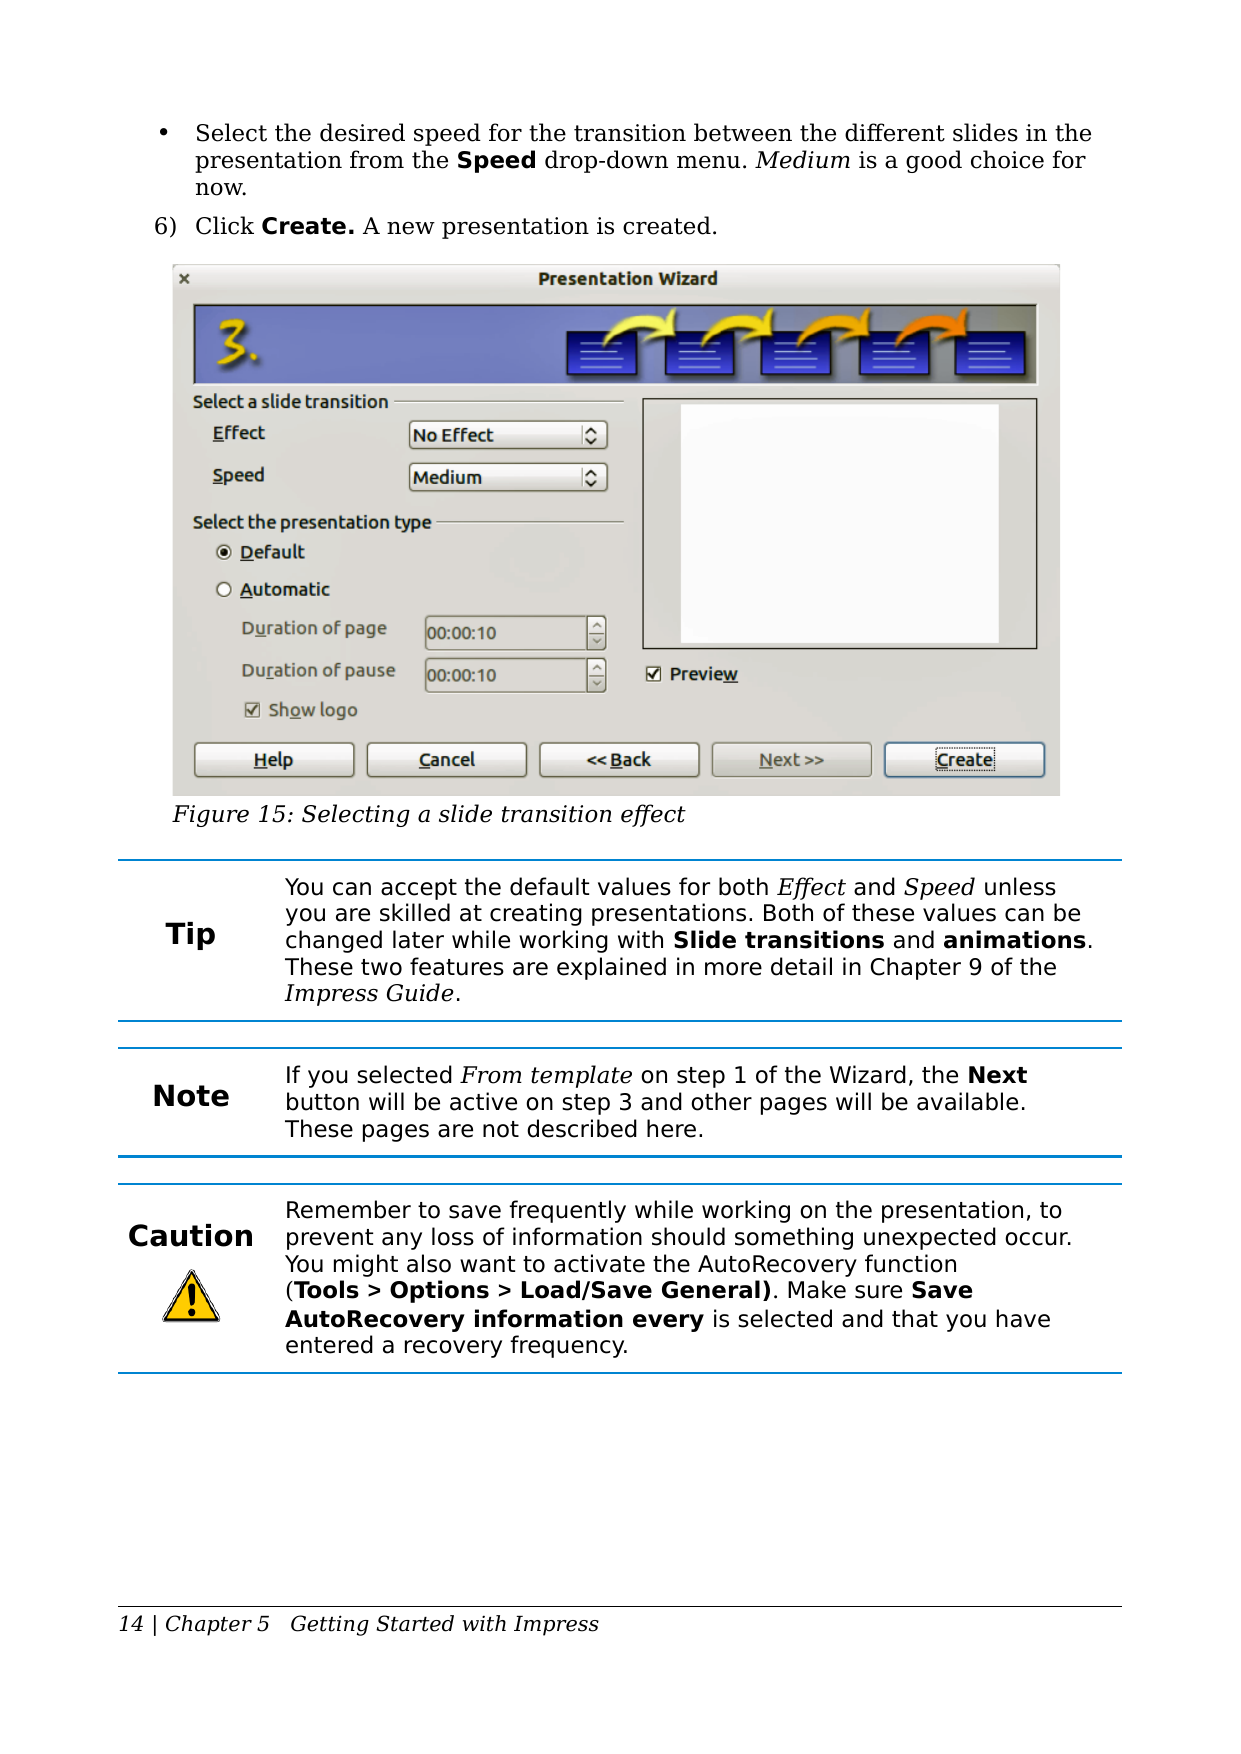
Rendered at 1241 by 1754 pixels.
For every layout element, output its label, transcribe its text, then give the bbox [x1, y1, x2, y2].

table_header Note [118, 1049, 263, 1155]
list Click Create. A new presentation is created. [177, 213, 1122, 240]
text Figure 15: Selecting a slide transition effect [173, 802, 1060, 828]
picture [172, 264, 1061, 796]
table_header You can accept the default values for both Effect and Speed unless you are skilled at creating presentations. Both of these values can be changed later while working with Slide transitions and animations. These two features are explained in more detail in Chapter 9 of the Impress Guide. [264, 861, 1122, 1020]
table_header Remember to save frequently while working on the presentation, to prevent any loss of information should something unexpected occur. You might also want to activate the AutoRecovery function (Tools > Options > Load/Save General). Make sure Save AutoRecovery information every is selected and that you have entered a recovery frequency. [264, 1185, 1122, 1372]
picture [158, 1265, 224, 1326]
table_header If you selected From template on step 1 of the Wizard, the Next button will be active on step 3 and other pages will be available. These pages are not described here. [264, 1049, 1122, 1155]
table_header Tip [118, 861, 263, 1020]
list Select the desired speed for the transition between the different slides in the presentation from the Speed drop-down menu. Medium is a good choice for now. [156, 118, 1122, 201]
table_header Caution [118, 1185, 263, 1372]
